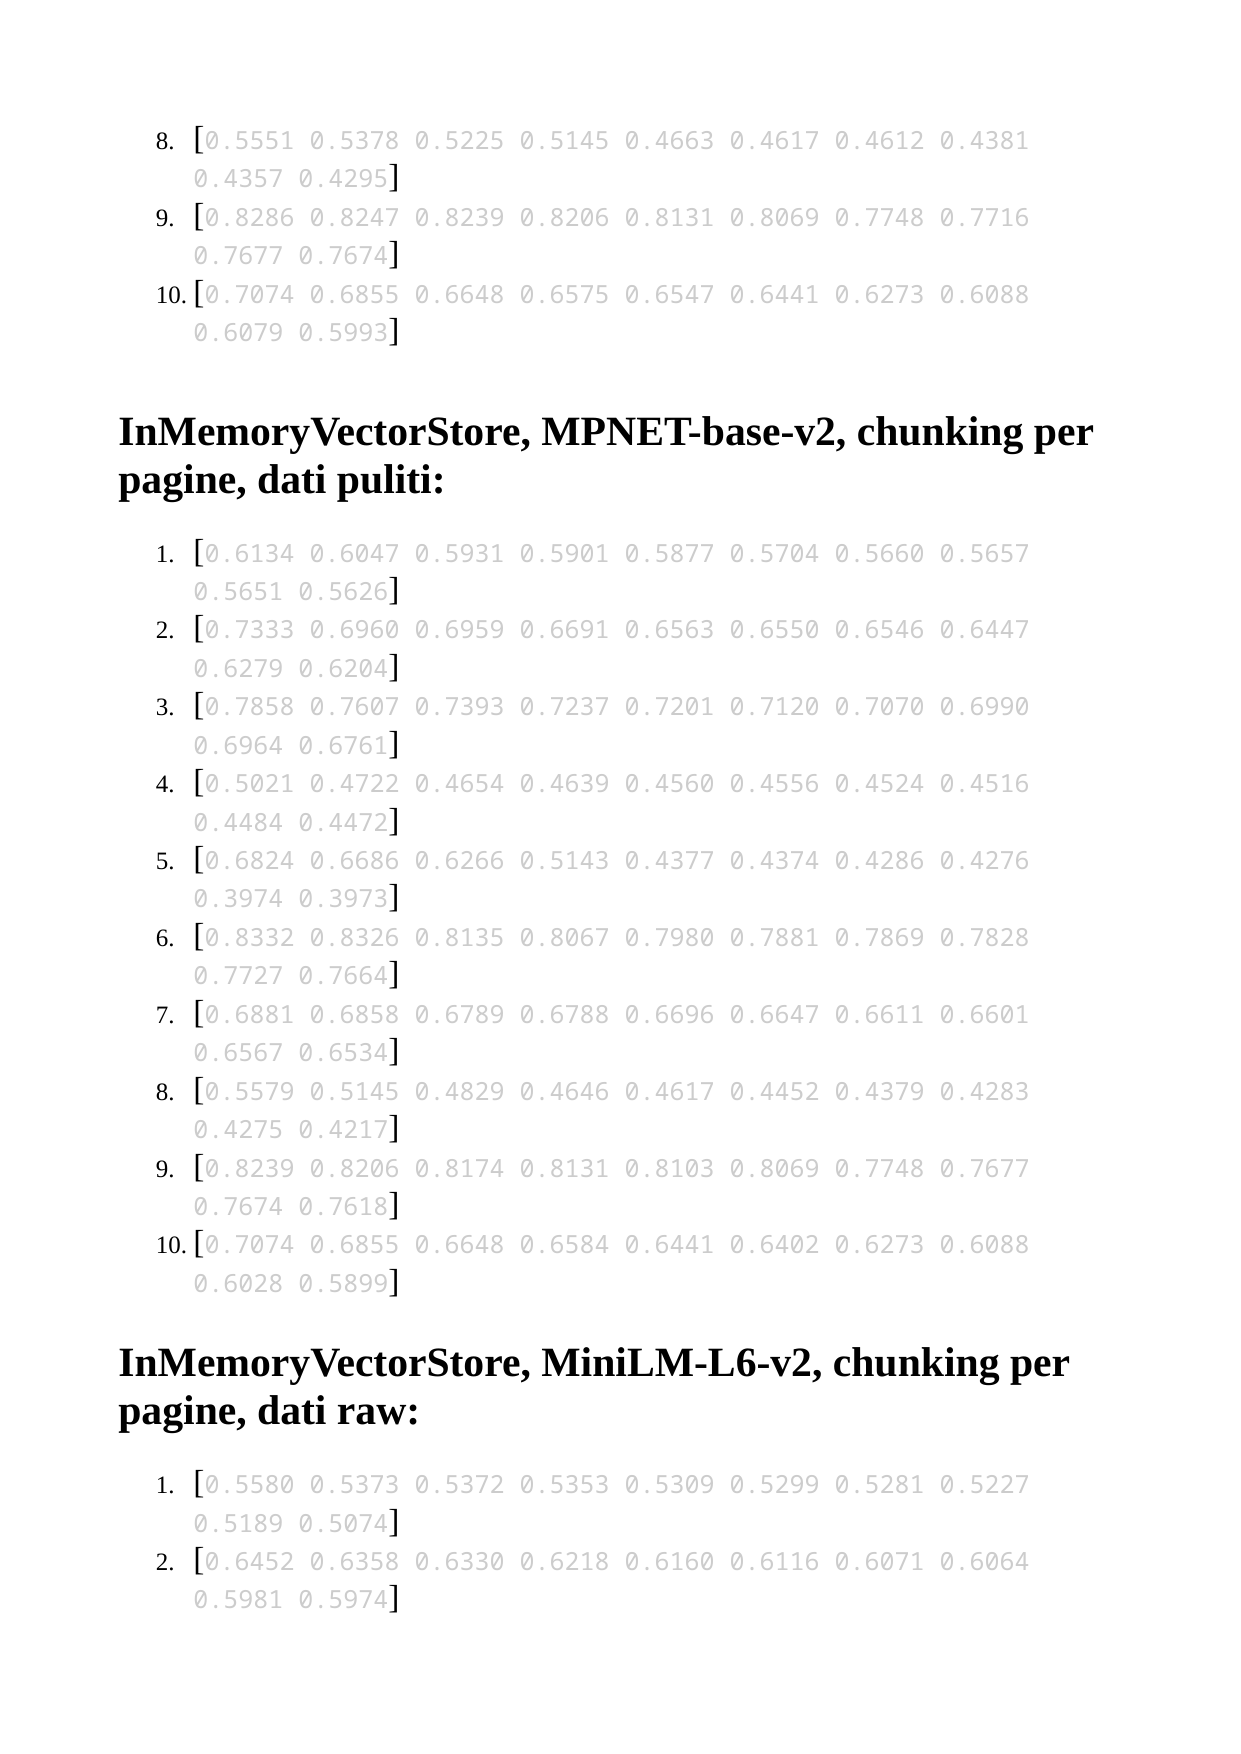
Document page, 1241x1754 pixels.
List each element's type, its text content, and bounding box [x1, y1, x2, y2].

list [0.7858 0.7607 0.7393 0.7237 0.7201 0.7120 0.7070 0.6990 0.6964 0.6761] [156, 684, 1122, 761]
list [0.5579 0.5145 0.4829 0.4646 0.4617 0.4452 0.4379 0.4283 0.4275 0.4217] [156, 1069, 1122, 1146]
list [0.7074 0.6855 0.6648 0.6575 0.6547 0.6441 0.6273 0.6088 0.6079 0.5993] [156, 272, 1122, 349]
list [0.6881 0.6858 0.6789 0.6788 0.6696 0.6647 0.6611 0.6601 0.6567 0.6534] [156, 992, 1122, 1069]
list [0.7074 0.6855 0.6648 0.6584 0.6441 0.6402 0.6273 0.6088 0.6028 0.5899] [156, 1223, 1122, 1299]
list [0.6824 0.6686 0.6266 0.5143 0.4377 0.4374 0.4286 0.4276 0.3974 0.3973] [156, 838, 1122, 915]
list [0.5580 0.5373 0.5372 0.5353 0.5309 0.5299 0.5281 0.5227 0.5189 0.5074] [156, 1462, 1122, 1539]
list [0.7333 0.6960 0.6959 0.6691 0.6563 0.6550 0.6546 0.6447 0.6279 0.6204] [156, 608, 1122, 684]
list [0.5021 0.4722 0.4654 0.4639 0.4560 0.4556 0.4524 0.4516 0.4484 0.4472] [156, 761, 1122, 838]
text InMemoryVectorStore, MPNET-base-v2, chunking per pagine, dati puliti: [118, 406, 1122, 502]
list [0.8332 0.8326 0.8135 0.8067 0.7980 0.7881 0.7869 0.7828 0.7727 0.7664] [156, 915, 1122, 992]
list [0.6452 0.6358 0.6330 0.6218 0.6160 0.6116 0.6071 0.6064 0.5981 0.5974] [156, 1539, 1122, 1616]
list [0.5551 0.5378 0.5225 0.5145 0.4663 0.4617 0.4612 0.4381 0.4357 0.4295] [156, 118, 1122, 195]
list [0.8239 0.8206 0.8174 0.8131 0.8103 0.8069 0.7748 0.7677 0.7674 0.7618] [156, 1146, 1122, 1223]
text InMemoryVectorStore, MiniLM-L6-v2, chunking per pagine, dati raw: [118, 1338, 1122, 1434]
list [0.8286 0.8247 0.8239 0.8206 0.8131 0.8069 0.7748 0.7716 0.7677 0.7674] [156, 195, 1122, 272]
list [0.6134 0.6047 0.5931 0.5901 0.5877 0.5704 0.5660 0.5657 0.5651 0.5626] [156, 531, 1122, 608]
